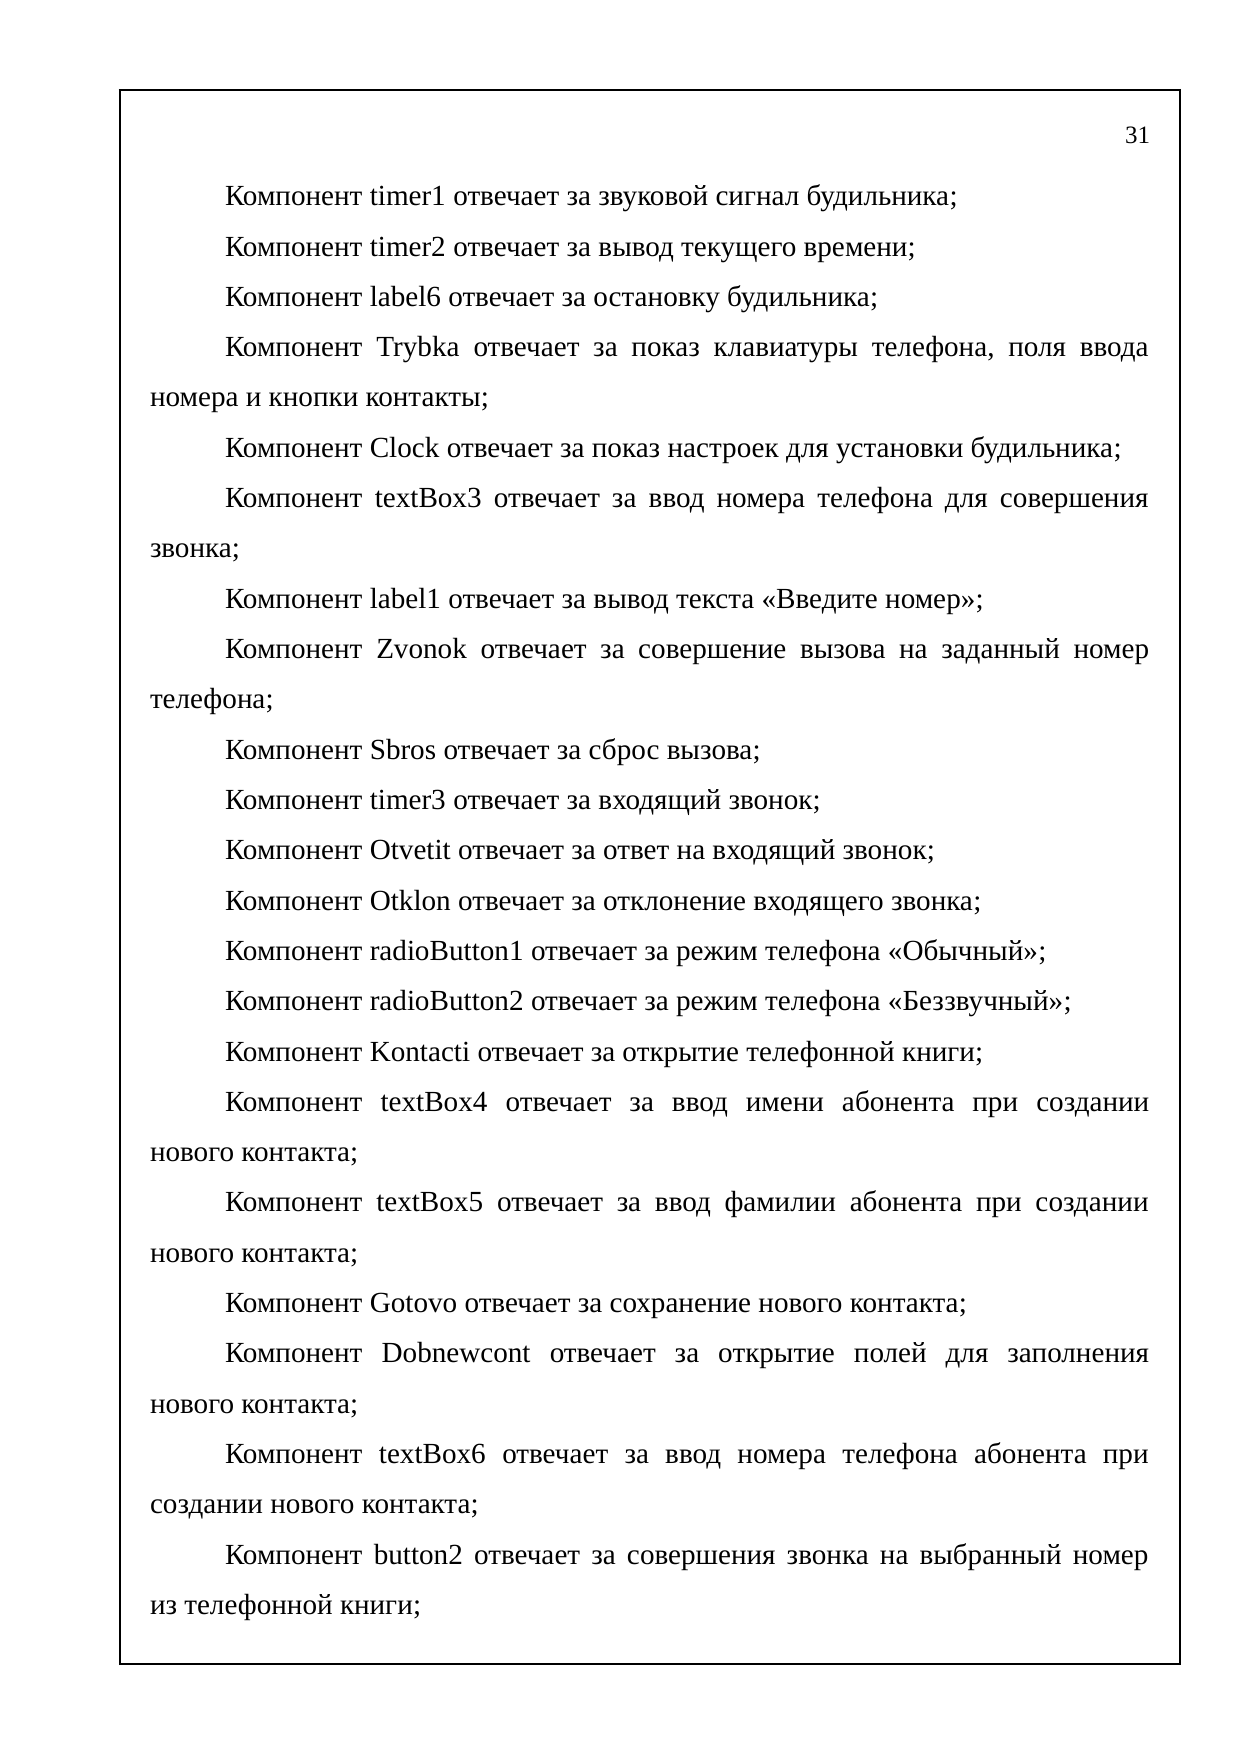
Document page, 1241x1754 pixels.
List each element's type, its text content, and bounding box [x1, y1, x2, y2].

text Компонент textBox5 отвечает за ввод фамилии абонента при создании нового контакта; [150, 1184, 1149, 1268]
text Компонент textBox4 отвечает за ввод имени абонента при создании нового контакта; [150, 1084, 1149, 1168]
text Компонент textBox3 отвечает за ввод номера телефона для совершения звонка; [150, 480, 1149, 564]
text Компонент Zvonok отвечает за совершение вызова на заданный номер телефона; [150, 631, 1149, 715]
text Компонент Kontacti отвечает за открытие телефонной книги; [150, 1034, 1149, 1067]
text Компонент Otklon отвечает за отклонение входящего звонка; [150, 883, 1149, 916]
text Компонент radioButton2 отвечает за режим телефона «Беззвучный»; [150, 983, 1149, 1017]
text Компонент button2 отвечает за совершения звонка на выбранный номер из телефонной книги; [150, 1537, 1149, 1621]
text Компонент Gotovo отвечает за сохранение нового контакта; [150, 1285, 1149, 1319]
text Компонент timer1 отвечает за звуковой сигнал будильника; [150, 178, 1149, 212]
text Компонент textBox6 отвечает за ввод номера телефона абонента при создании нового контакта; [150, 1436, 1149, 1520]
text Компонент Clock отвечает за показ настроек для установки будильника; [150, 430, 1149, 463]
text Компонент Sbros отвечает за сброс вызова; [150, 732, 1149, 765]
text Компонент Otvetit отвечает за ответ на входящий звонок; [150, 832, 1149, 866]
text Компонент label6 отвечает за остановку будильника; [150, 279, 1149, 312]
text Компонент Trybka отвечает за показ клавиатуры телефона, поля ввода номера и кнопки контакты; [150, 329, 1149, 413]
text Компонент timer3 отвечает за входящий звонок; [150, 782, 1149, 816]
text Компонент Dobnewcont отвечает за открытие полей для заполнения нового контакта; [150, 1336, 1149, 1419]
text Компонент label1 отвечает за вывод текста «Введите номер»; [150, 581, 1149, 614]
text Компонент radioButton1 отвечает за режим телефона «Обычный»; [150, 933, 1149, 967]
text Компонент timer2 отвечает за вывод текущего времени; [150, 229, 1149, 262]
